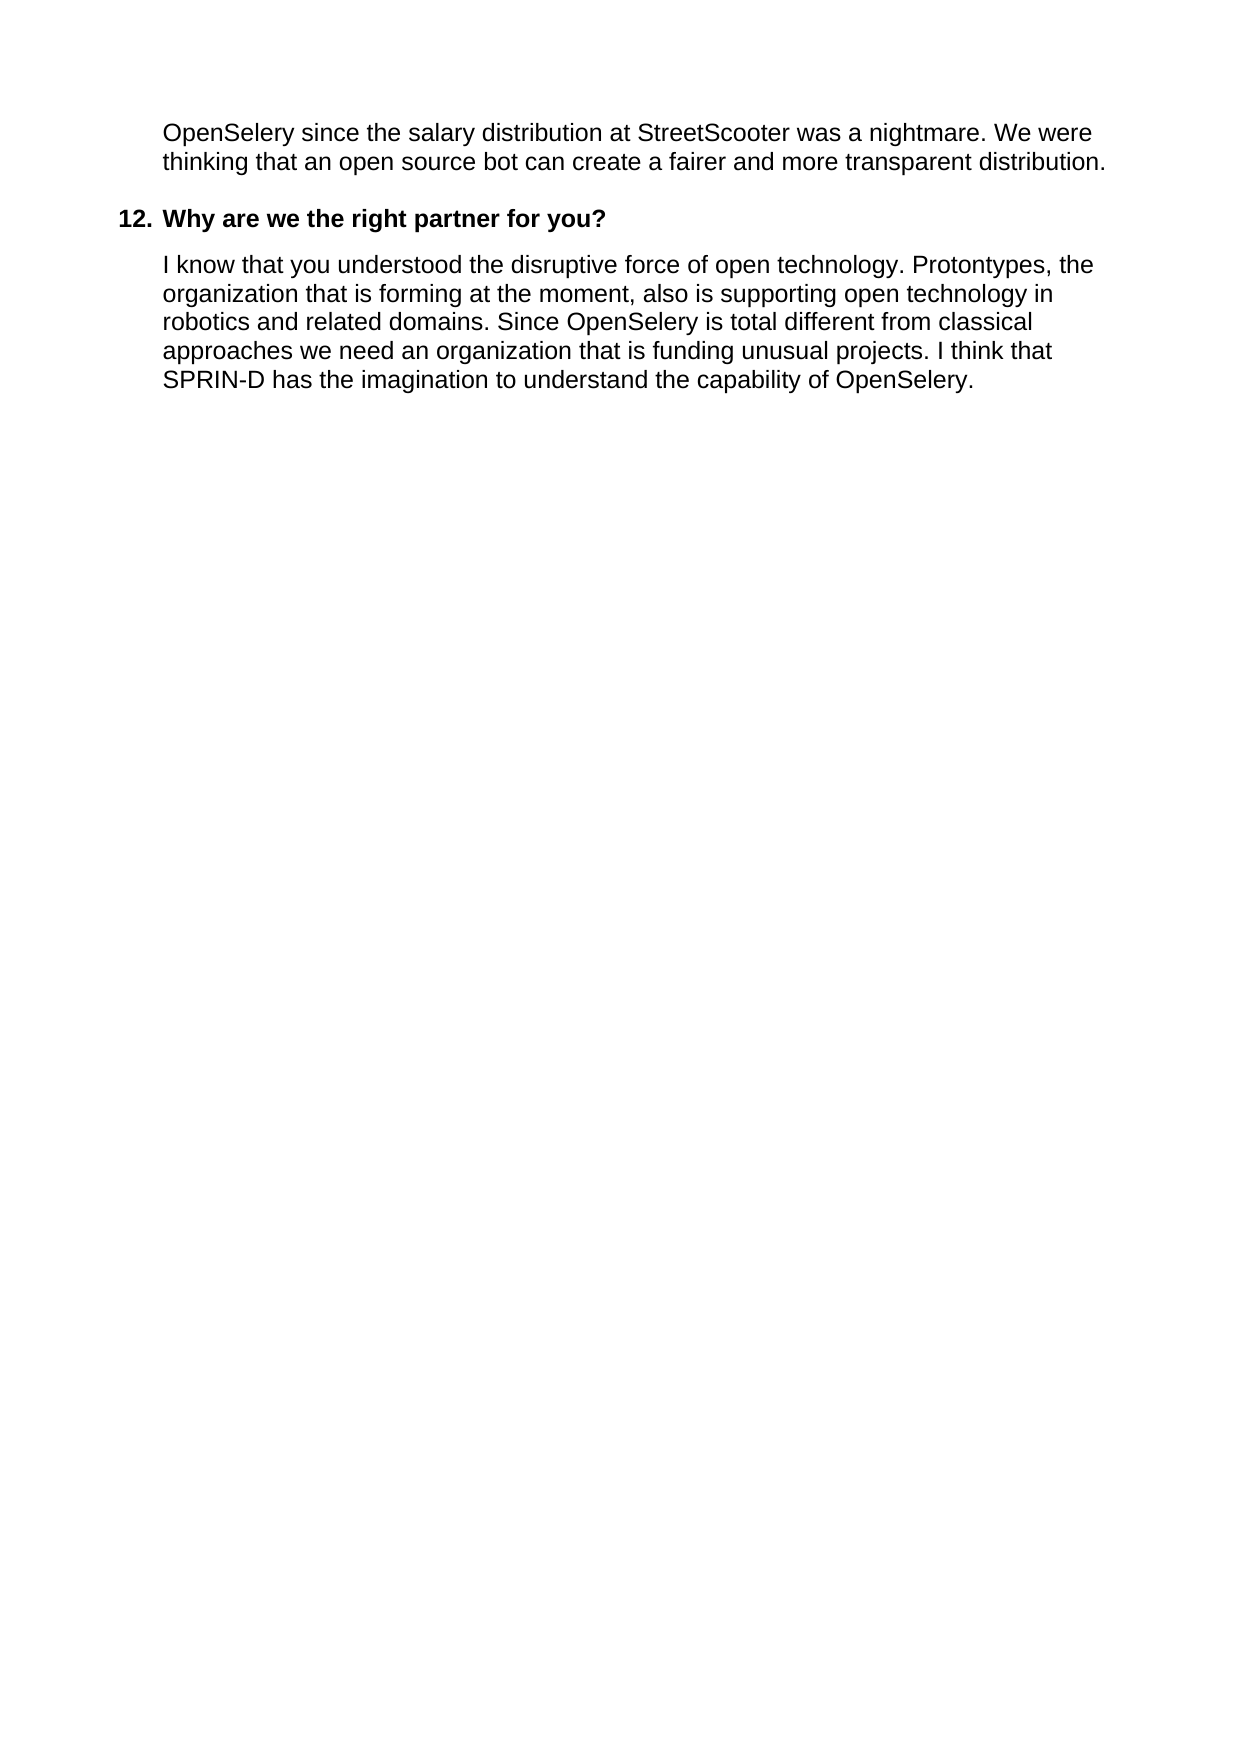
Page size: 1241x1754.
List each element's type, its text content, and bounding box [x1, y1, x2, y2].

list OpenSelery since the salary distribution at StreetScooter was a nightmare. We were thinking that an open source bot can create a fairer and more transparent distribution. [118, 118, 1122, 176]
list Why are we the right partner for you? [118, 204, 1122, 233]
list I know that you understood the disruptive force of open technology. Protontypes, the organization that is forming at the moment, also is supporting open technology in robotics and related domains. Since OpenSelery is total different from classical approaches we need an organization that is funding unusual projects. I think that SPRIN-D has the imagination to understand the capability of OpenSelery. [118, 250, 1122, 393]
